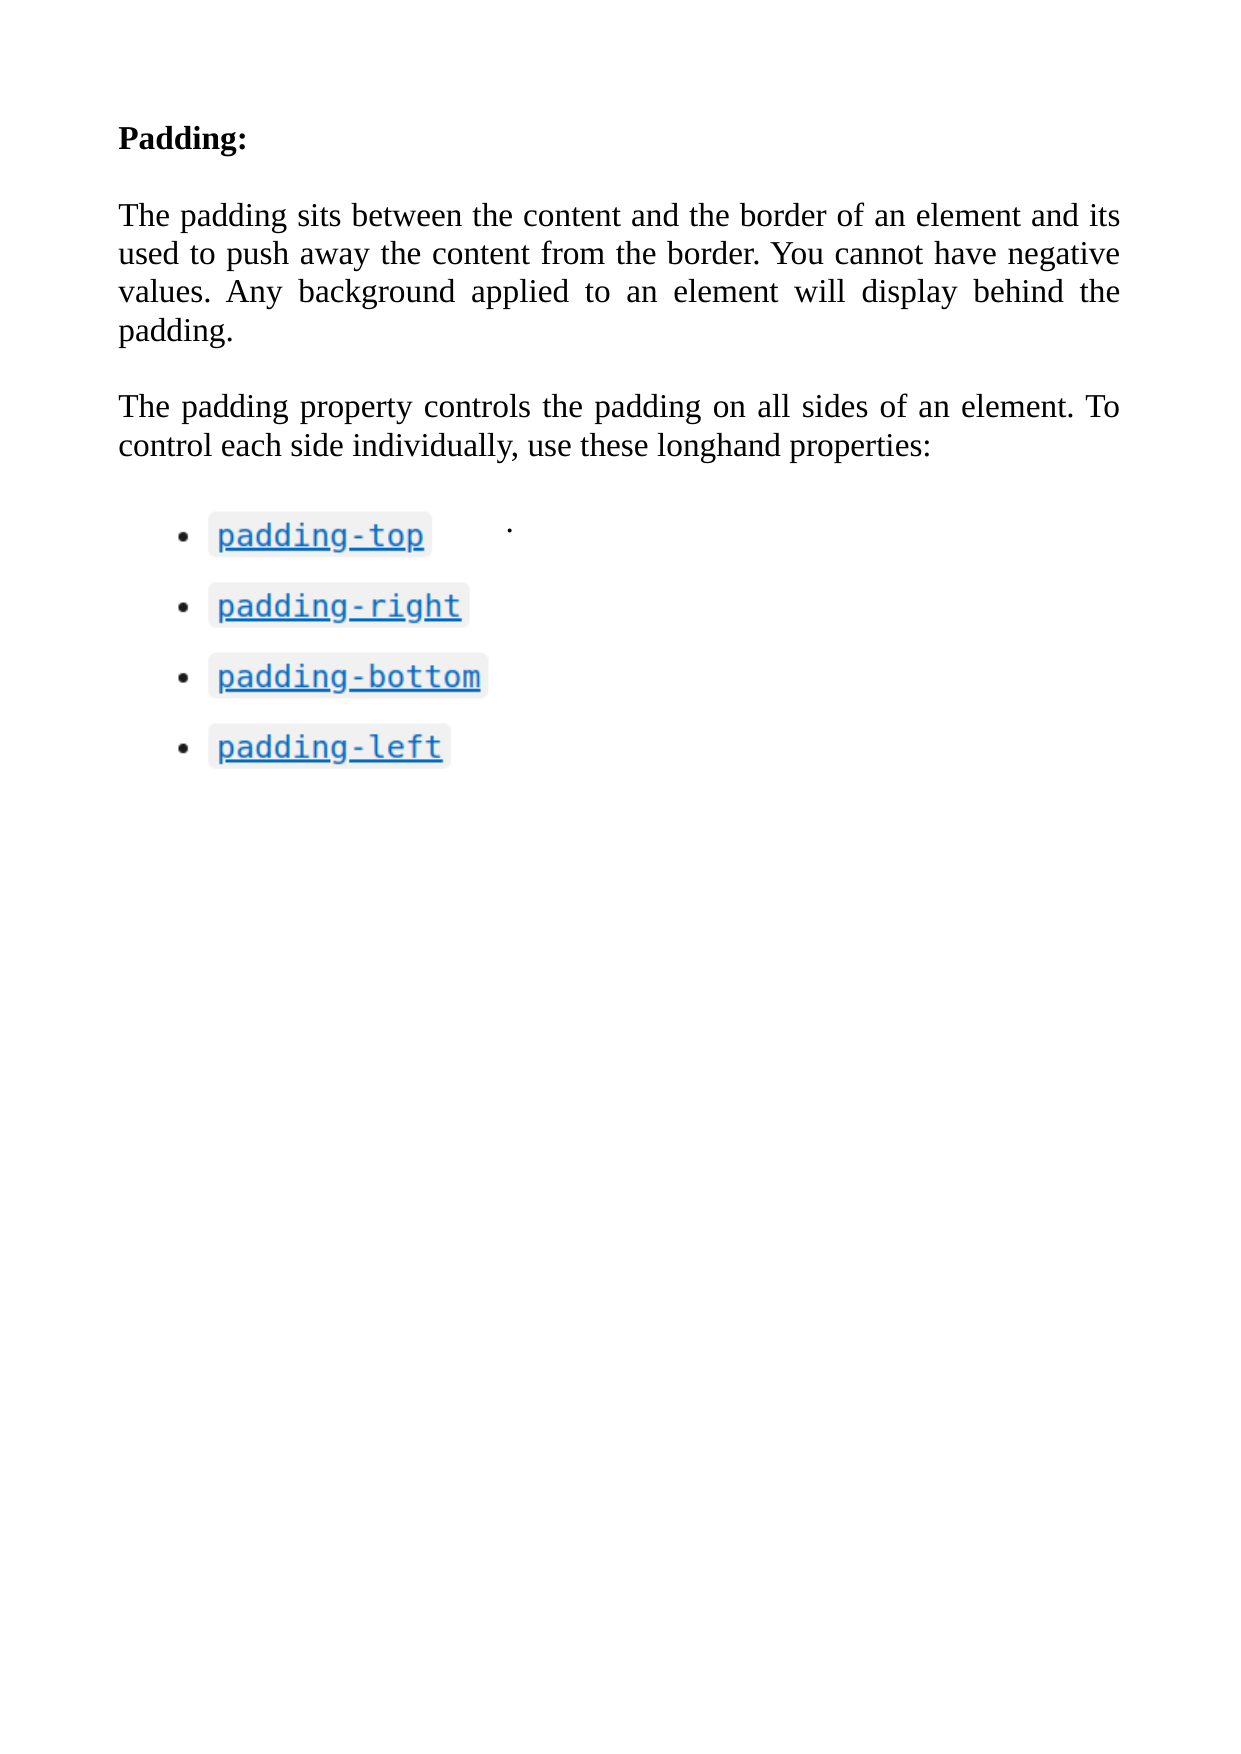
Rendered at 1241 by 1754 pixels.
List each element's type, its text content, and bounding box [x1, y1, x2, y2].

text The padding property controls the padding on all sides of an element. To control each side individually, use these longhand properties: [118, 386, 1122, 463]
picture [160, 501, 506, 791]
text [118, 501, 160, 540]
text . [506, 501, 1122, 540]
text The padding sits between the content and the border of an element and its used to push away the content from the border. You cannot have negative values. Any background applied to an element will display behind the padding. [118, 195, 1122, 348]
text Padding: [118, 118, 1122, 156]
